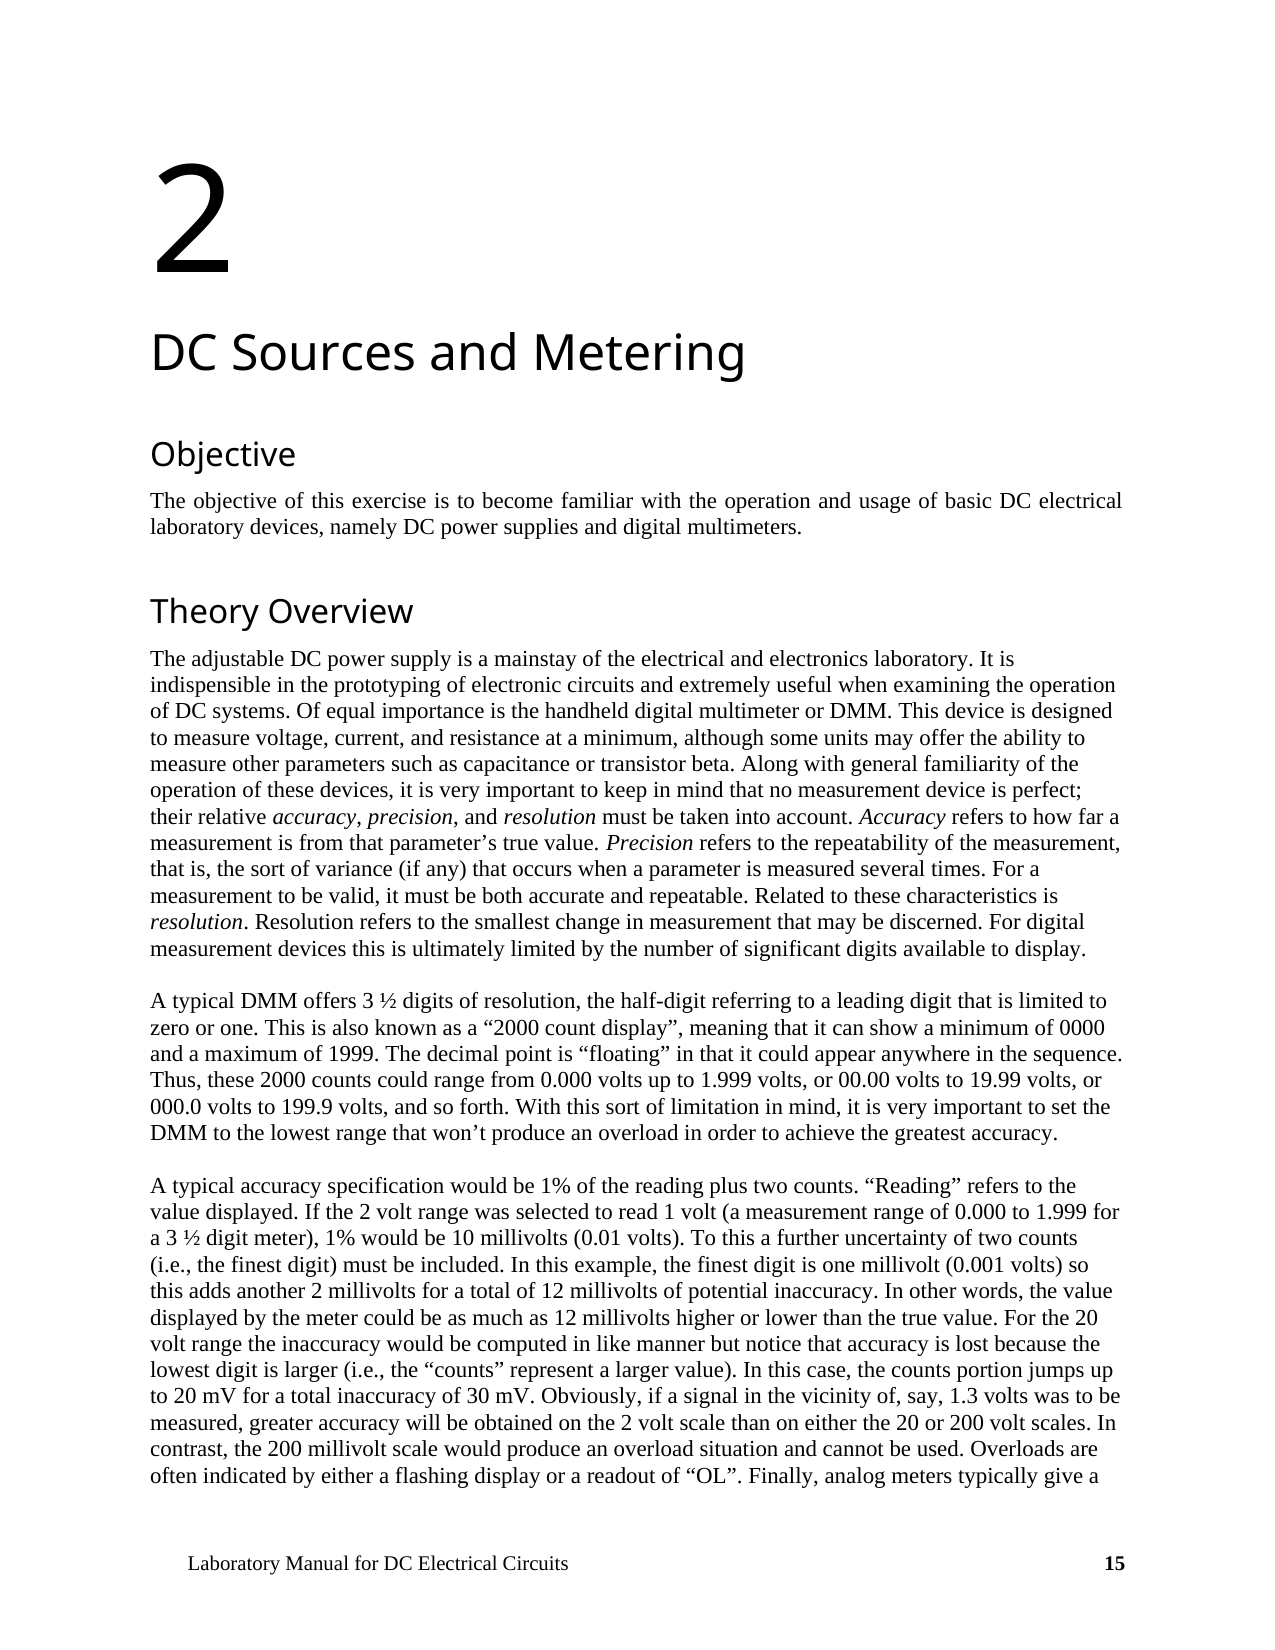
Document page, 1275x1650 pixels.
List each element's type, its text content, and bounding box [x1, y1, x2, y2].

title 2 [150, 112, 1125, 317]
text The adjustable DC power supply is a mainstay of the electrical and electronics laboratory. It is indispensible in the prototyping of electronic circuits and extremely useful when examining the operation of DC systems. Of equal importance is the handheld digital multimeter or DMM. This device is designed to measure voltage, current, and resistance at a minimum, although some units may offer the ability to measure other parameters such as capacitance or transistor beta. Along with general familiarity of the operation of these devices, it is very important to keep in mind that no measurement device is perfect; their relative accuracy, precision, and resolution must be taken into account. Accuracy refers to how far a measurement is from that parameter’s true value. Precision refers to the repeatability of the measurement, that is, the sort of variance (if any) that occurs when a parameter is measured several times. For a measurement to be valid, it must be both accurate and repeatable. Related to these characteristics is resolution. Resolution refers to the smallest change in measurement that may be discerned. For digital measurement devices this is ultimately limited by the number of significant digits available to display. [150, 645, 1125, 961]
text A typical accuracy specification would be 1% of the reading plus two counts. “Reading” refers to the value displayed. If the 2 volt range was selected to read 1 volt (a measurement range of 0.000 to 1.999 for a 3 ½ digit meter), 1% would be 10 millivolts (0.01 volts). To this a further uncertainty of two counts (i.e., the finest digit) must be included. In this example, the finest digit is one millivolt (0.001 volts) so this adds another 2 millivolts for a total of 12 millivolts of potential inaccuracy. In other words, the value displayed by the meter could be as much as 12 millivolts higher or lower than the true value. For the 20 volt range the inaccuracy would be computed in like manner but notice that accuracy is lost because the lowest digit is larger (i.e., the “counts” represent a larger value). In this case, the counts portion jumps up to 20 mV for a total inaccuracy of 30 mV. Obviously, if a signal in the vicinity of, say, 1.3 volts was to be measured, greater accuracy will be obtained on the 2 volt scale than on either the 20 or 200 volt scales. In contrast, the 200 millivolt scale would produce an overload situation and cannot be used. Overloads are often indicated by either a flashing display or a readout of “OL”. Finally, analog meters typically give a [150, 1172, 1125, 1488]
text A typical DMM offers 3 ½ digits of resolution, the half-digit referring to a leading digit that is limited to zero or one. This is also known as a “2000 count display”, meaning that it can show a minimum of 0000 and a maximum of 1999. The decimal point is “floating” in that it could appear anywhere in the sequence. Thus, these 2000 counts could range from 0.000 volts up to 1.999 volts, or 00.00 volts to 19.99 volts, or 000.0 volts to 199.9 volts, and so forth. With this sort of limitation in mind, it is very important to set the DMM to the lowest range that won’t produce an overload in order to achieve the greatest accuracy. [150, 987, 1125, 1145]
title DC Sources and Metering [150, 317, 1125, 385]
subtitle Objective [150, 430, 1125, 476]
subtitle Theory Overview [150, 588, 1125, 633]
subtitle The objective of this exercise is to become familiar with the operation and usage of basic DC electrical laboratory devices, namely DC power supplies and digital multimeters. [150, 487, 1125, 540]
